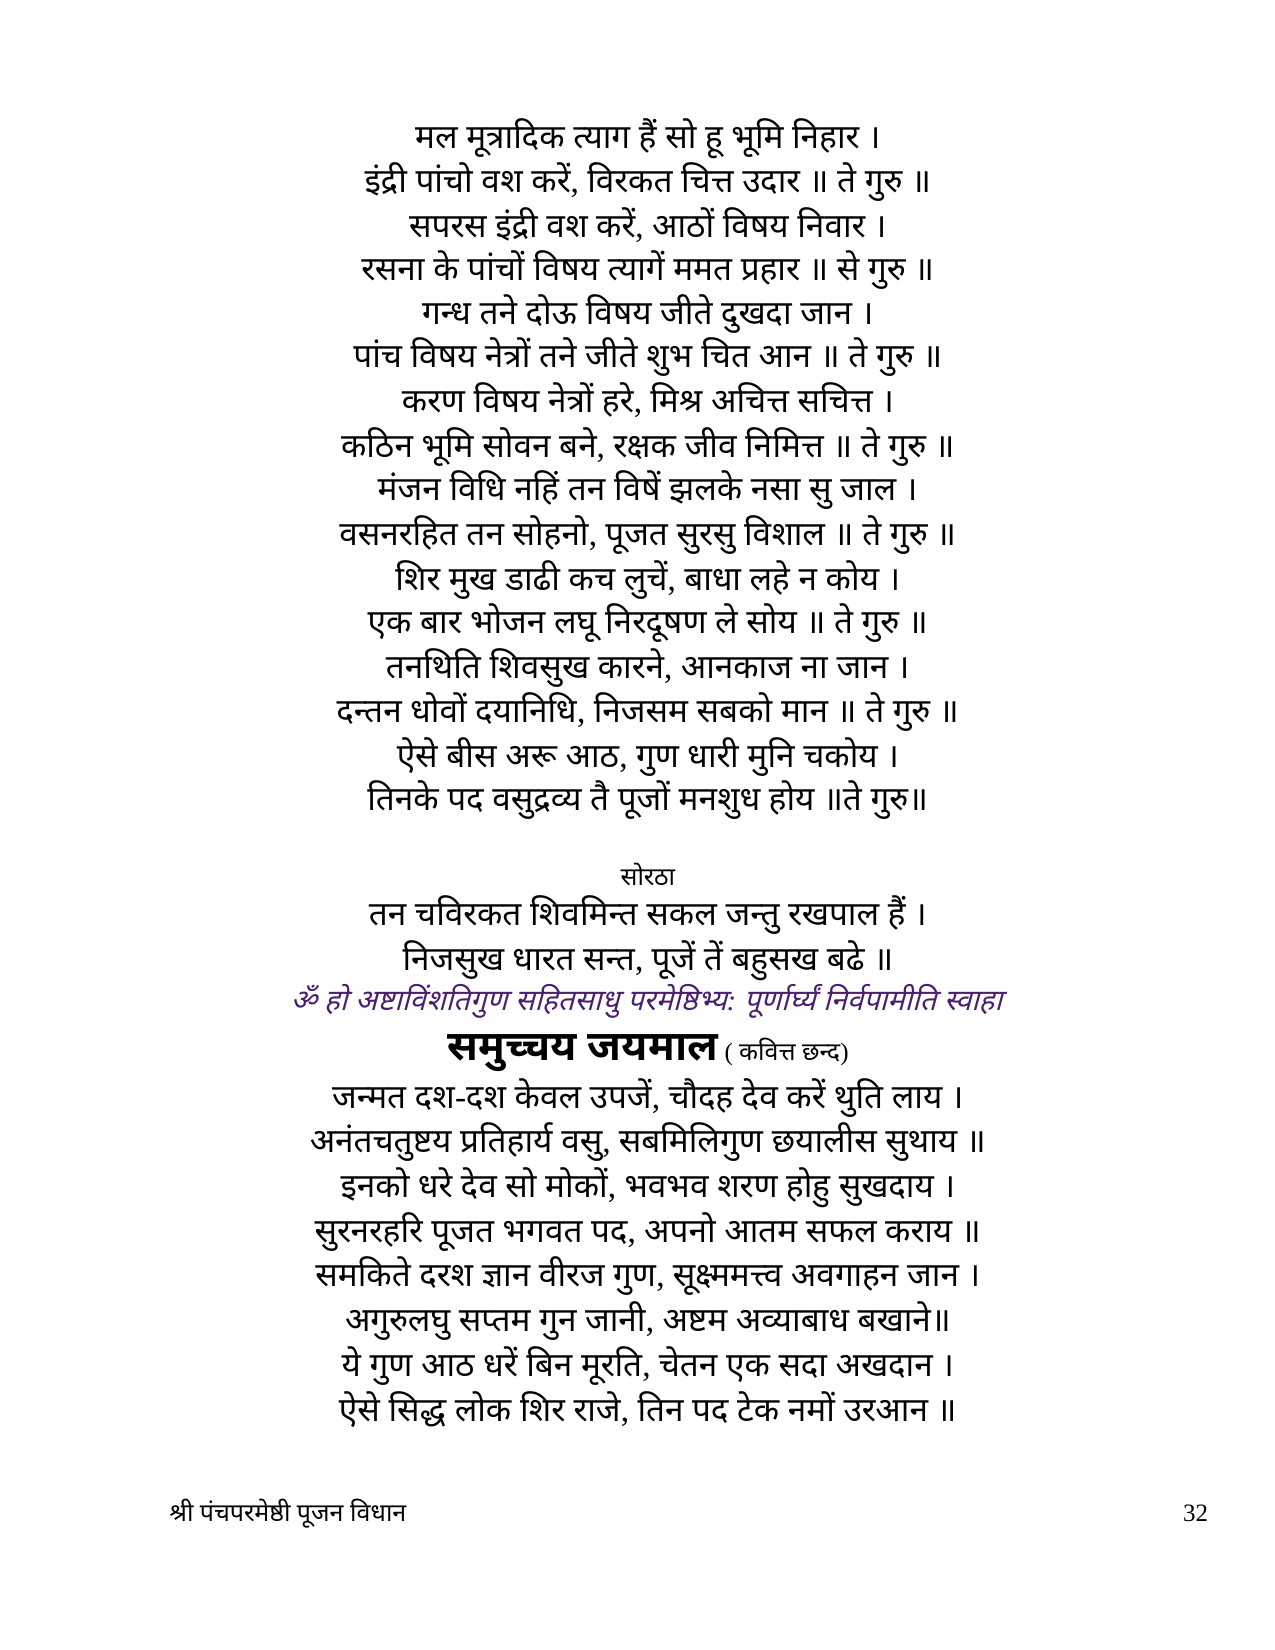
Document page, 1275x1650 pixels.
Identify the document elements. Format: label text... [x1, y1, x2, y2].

text सोरठा तन चविरकत शिवमिन्त सकल जन्तु रखपाल हैं । निजसुख धारत सन्त, पूजें तें बहुसख बढे ॥ ॐ हो अष्टाविंशतिगुण सहितसाधु परमेष्ठिभ्य: पूर्णार्घ्यं निर्वपामीति स्वाहा समुच्चय जयमाल ( कवित्त छन्द) जन्मत दश-दश केवल उपजें, चौदह देव करें थुति लाय । अनंतचतुष्टय प्रतिहार्य वसु, सबमिलिगुण छयालीस सुथाय ॥ इनको धरे देव सो मोकों, भवभव शरण होहु सुखदाय । सुरनरहरि पूजत भगवत पद, अपनो आतम सफल कराय ॥ समकिते दरश ज्ञान वीरज गुण, सूक्ष्ममत्त्व अवगाहन जान । अगुरुलघु सप्तम गुन जानी, अष्टम अव्याबाध बखाने॥ ये गुण आठ धरें बिन मूरति, चेतन एक सदा अखदान । ऐसे सिद्ध लोक शिर राजे, तिन पद टेक नमों उरआन ॥ [87, 824, 1208, 1434]
text मल मूत्रादिक त्याग हैं सो हू भूमि निहार । इंद्री पांचो वश करें, विरकत चित्त उदार ॥ ते गुरु ॥ सपरस इंद्री वश करें, आठों विषय निवार । रसना के पांचों विषय त्यागें ममत प्रहार ॥ से गुरु ॥ गन्ध तने दोऊ विषय जीते दुखदा जान । पांच विषय नेत्रों तने जीते शुभ चित आन ॥ ते गुरु ॥ करण विषय नेत्रों हरे, मिश्र अचित्त सचित्त । कठिन भूमि सोवन बने, रक्षक जीव निमित्त ॥ ते गुरु ॥ मंजन विधि नहिं तन विषें झलके नसा सु जाल । वसनरहित तन सोहनो, पूजत सुरसु विशाल ॥ ते गुरु ॥ शिर मुख डाढी कच लुचें, बाधा लहे न कोय । एक बार भोजन लघू निरदूषण ले सोय ॥ ते गुरु ॥ तनथिति शिवसुख कारने, आनकाज ना जान । दन्तन धोवों दयानिधि, निजसम सबको मान ॥ ते गुरु ॥ ऐसे बीस अरू आठ, गुण धारी मुनि चकोय । तिनके पद वसुद्रव्य तै पूजों मनशुध होय ॥ते गुरु॥ [87, 118, 1208, 824]
